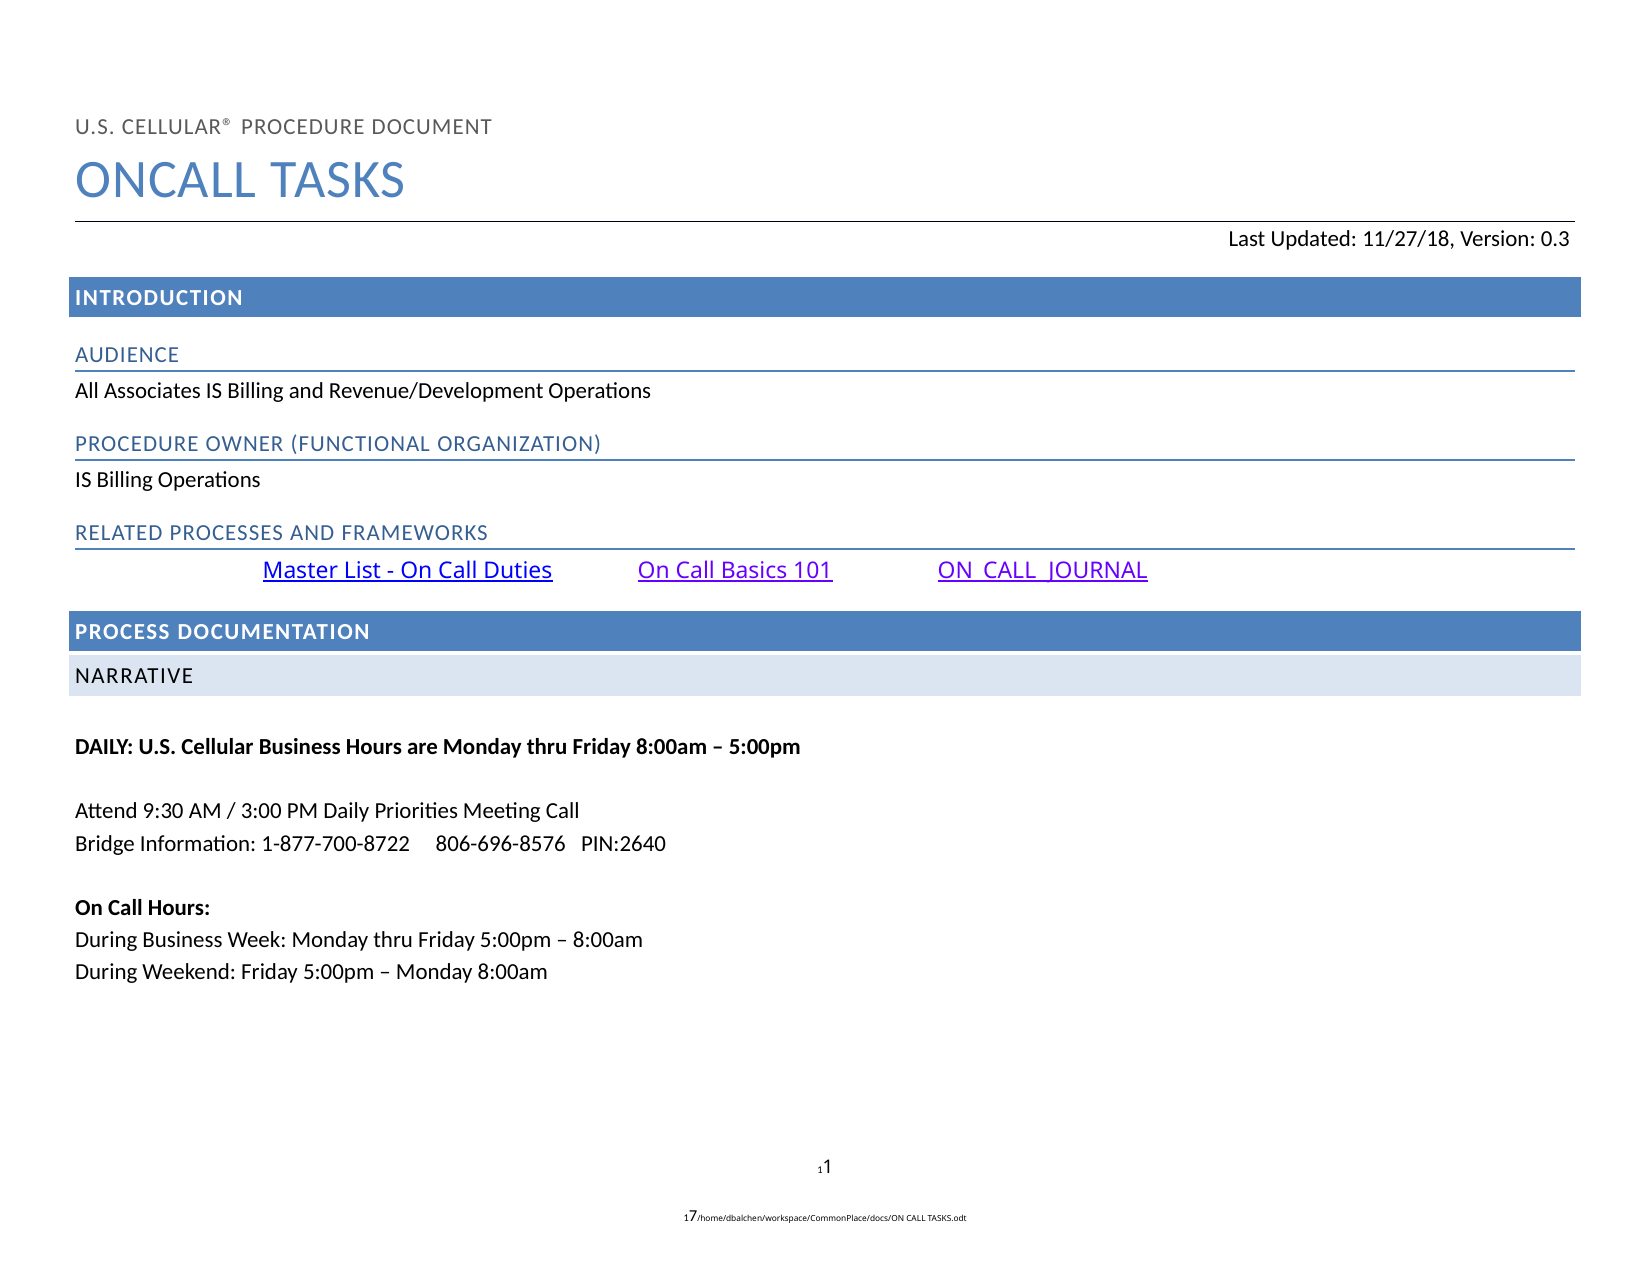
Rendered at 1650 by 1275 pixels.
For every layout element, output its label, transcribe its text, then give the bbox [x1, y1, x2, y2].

subtitle Audience [75, 340, 1575, 370]
text Bridge Information: 1-877-700-8722 806-696-8576 PIN:2640 [75, 829, 1575, 857]
text IS Billing Operations [75, 465, 1575, 493]
subtitle U.S. CELLULAR® PROCEDURE DOCUMENT [75, 112, 1575, 141]
text Attend 9:30 AM / 3:00 PM Daily Priorities Meeting Call [75, 797, 1575, 824]
title ONCALL TASKS [75, 145, 1575, 211]
subtitle ProceDURE Owner (functional organization) [75, 429, 1575, 459]
subtitle Related Processes and Frameworks [75, 518, 1575, 548]
text During Weekend: Friday 5:00pm – Monday 8:00am [75, 957, 1575, 986]
subtitle Process Documentation [75, 617, 1575, 645]
text Last Updated: 11/27/18, Version: 0.3 [75, 222, 1575, 252]
text Master List - On Call Duties On Call Basics 101 ON_CALL_JOURNAL [225, 554, 1575, 585]
subtitle Narrative [75, 662, 1575, 689]
text All Associates IS Billing and Revenue/Development Operations [75, 376, 1575, 404]
text During Business Week: Monday thru Friday 5:00pm – 8:00am [75, 925, 1575, 953]
text On Call Hours: [75, 893, 1575, 921]
text DAILY: U.S. Cellular Business Hours are Monday thru Friday 8:00am – 5:00pm [75, 732, 1575, 760]
subtitle Introduction [75, 283, 1575, 311]
